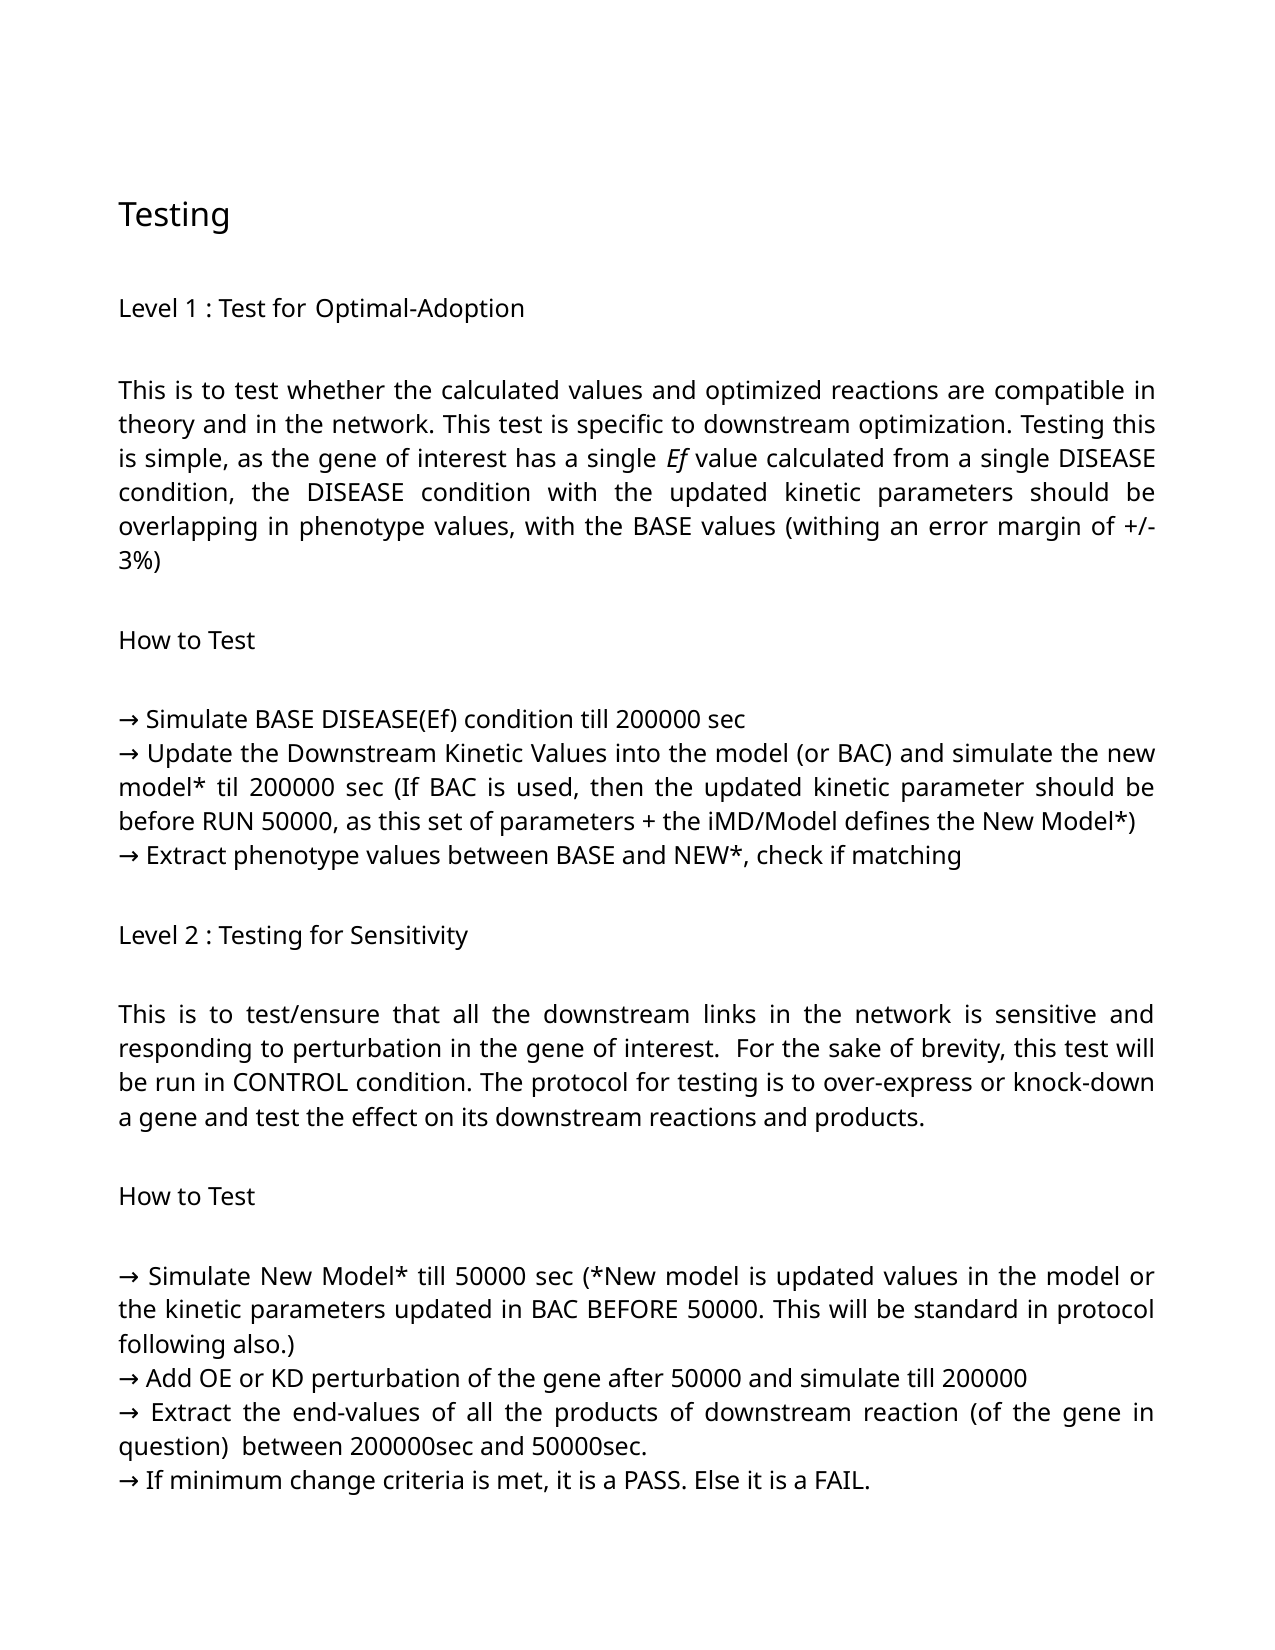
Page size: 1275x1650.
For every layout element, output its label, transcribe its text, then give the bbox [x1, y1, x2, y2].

text Level 1 : Test for Optimal-Adoption [118, 282, 1157, 327]
text → If minimum change criteria is met, it is a PASS. Else it is a FAIL. [118, 1462, 1157, 1497]
text How to Test [118, 1179, 1157, 1213]
text Level 2 : Testing for Sensitivity [118, 917, 1157, 952]
text How to Test [118, 622, 1157, 656]
text → Simulate New Model* till 50000 sec (*New model is updated values in the model or the kinetic parameters updated in BAC BEFORE 50000. This will be standard in protocol following also.) [118, 1258, 1157, 1360]
text → Simulate BASE DISEASE(Ef) condition till 200000 sec [118, 702, 1157, 736]
text Testing [118, 191, 1157, 236]
text → Extract phenotype values between BASE and NEW*, check if matching [118, 838, 1157, 872]
text → Update the Downstream Kinetic Values into the model (or BAC) and simulate the new model* til 200000 sec (If BAC is used, then the updated kinetic parameter should be before RUN 50000, as this set of parameters + the iMD/Model defines the New Model*) [118, 736, 1157, 838]
text This is to test/ensure that all the downstream links in the network is sensitive and responding to perturbation in the gene of interest. For the sake of brevity, this test will be run in CONTROL condition. The protocol for testing is to over-express or knock-down a gene and test the effect on its downstream reactions and products. [118, 997, 1157, 1133]
text → Extract the end-values of all the products of downstream reaction (of the gene in question) between 200000sec and 50000sec. [118, 1394, 1157, 1462]
text → Add OE or KD perturbation of the gene after 50000 and simulate till 200000 [118, 1360, 1157, 1394]
text This is to test whether the calculated values and optimized reactions are compatible in theory and in the network. This test is specific to downstream optimization. Testing this is simple, as the gene of interest has a single Ef value calculated from a single DISEASE condition, the DISEASE condition with the updated kinetic parameters should be overlapping in phenotype values, with the BASE values (withing an error margin of +/- 3%) [118, 372, 1157, 577]
